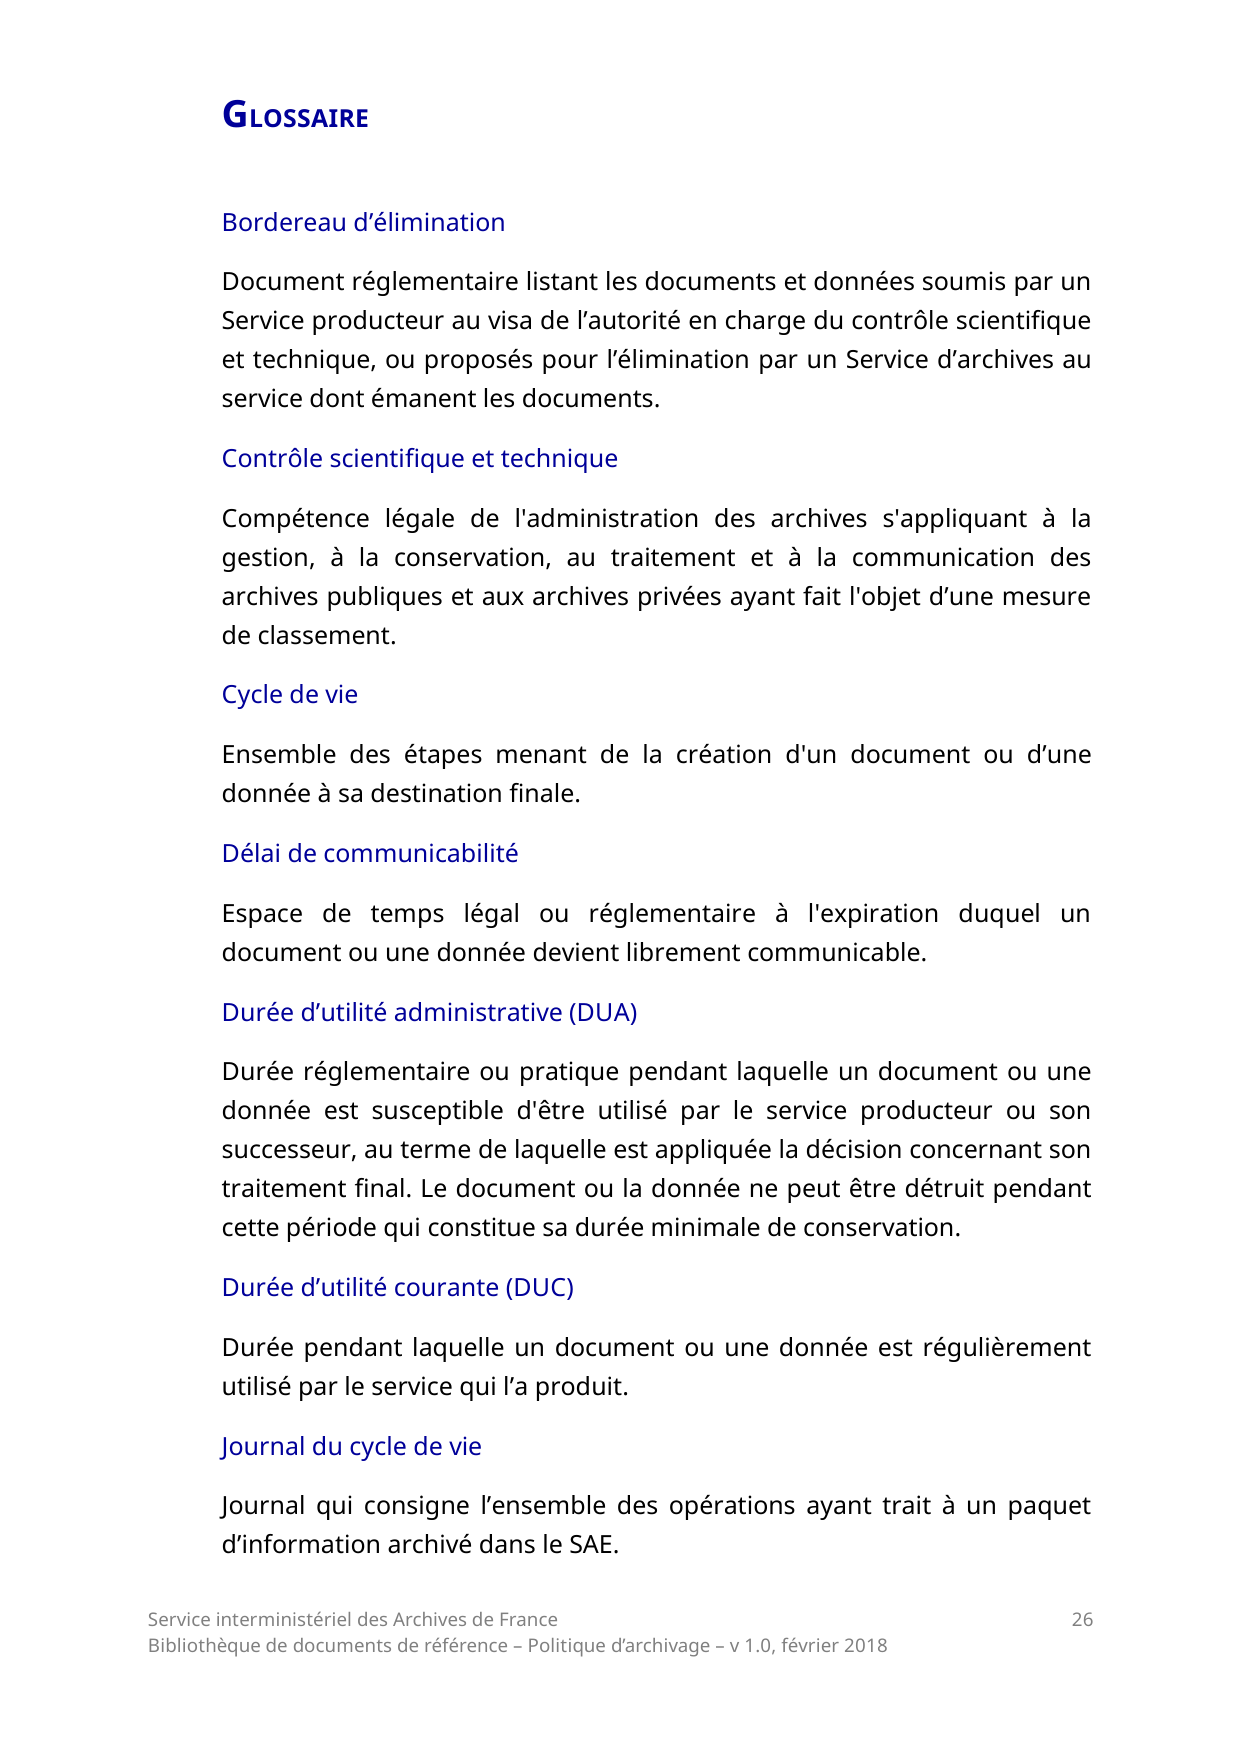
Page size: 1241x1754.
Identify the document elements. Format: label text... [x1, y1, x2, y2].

text Durée pendant laquelle un document ou une donnée est régulièrement utilisé par le service qui l’a produit. [221, 1330, 1093, 1403]
text Espace de temps légal ou réglementaire à l'expiration duquel un document ou une donnée devient librement communicable. [221, 896, 1093, 969]
text Journal qui consigne l’ensemble des opérations ayant trait à un paquet d’information archivé dans le SAE. [221, 1488, 1093, 1561]
text Cycle de vie [221, 677, 1093, 711]
text Contrôle scientifique et technique [221, 441, 1093, 475]
text Délai de communicabilité [221, 836, 1093, 870]
text Durée d’utilité administrative (DUA) [221, 994, 1093, 1028]
text Ensemble des étapes menant de la création d'un document ou d’une donnée à sa destination finale. [221, 737, 1093, 810]
text Journal du cycle de vie [221, 1428, 1093, 1462]
text Bordereau d’élimination [221, 204, 1093, 238]
text Document réglementaire listant les documents et données soumis par un Service producteur au visa de l’autorité en charge du contrôle scientifique et technique, ou proposés pour l’élimination par un Service d’archives au service dont émanent les documents. [221, 264, 1093, 415]
text Durée d’utilité courante (DUC) [221, 1270, 1093, 1304]
text Durée réglementaire ou pratique pendant laquelle un document ou une donnée est susceptible d'être utilisé par le service producteur ou son successeur, au terme de laquelle est appliquée la décision concernant son traitement final. Le document ou la donnée ne peut être détruit pendant cette période qui constitue sa durée minimale de conservation. [221, 1054, 1093, 1244]
text Compétence légale de l'administration des archives s'appliquant à la gestion, à la conservation, au traitement et à la communication des archives publiques et aux archives privées ayant fait l'objet d’une mesure de classement. [221, 501, 1093, 652]
subtitle Glossaire [221, 87, 1093, 138]
